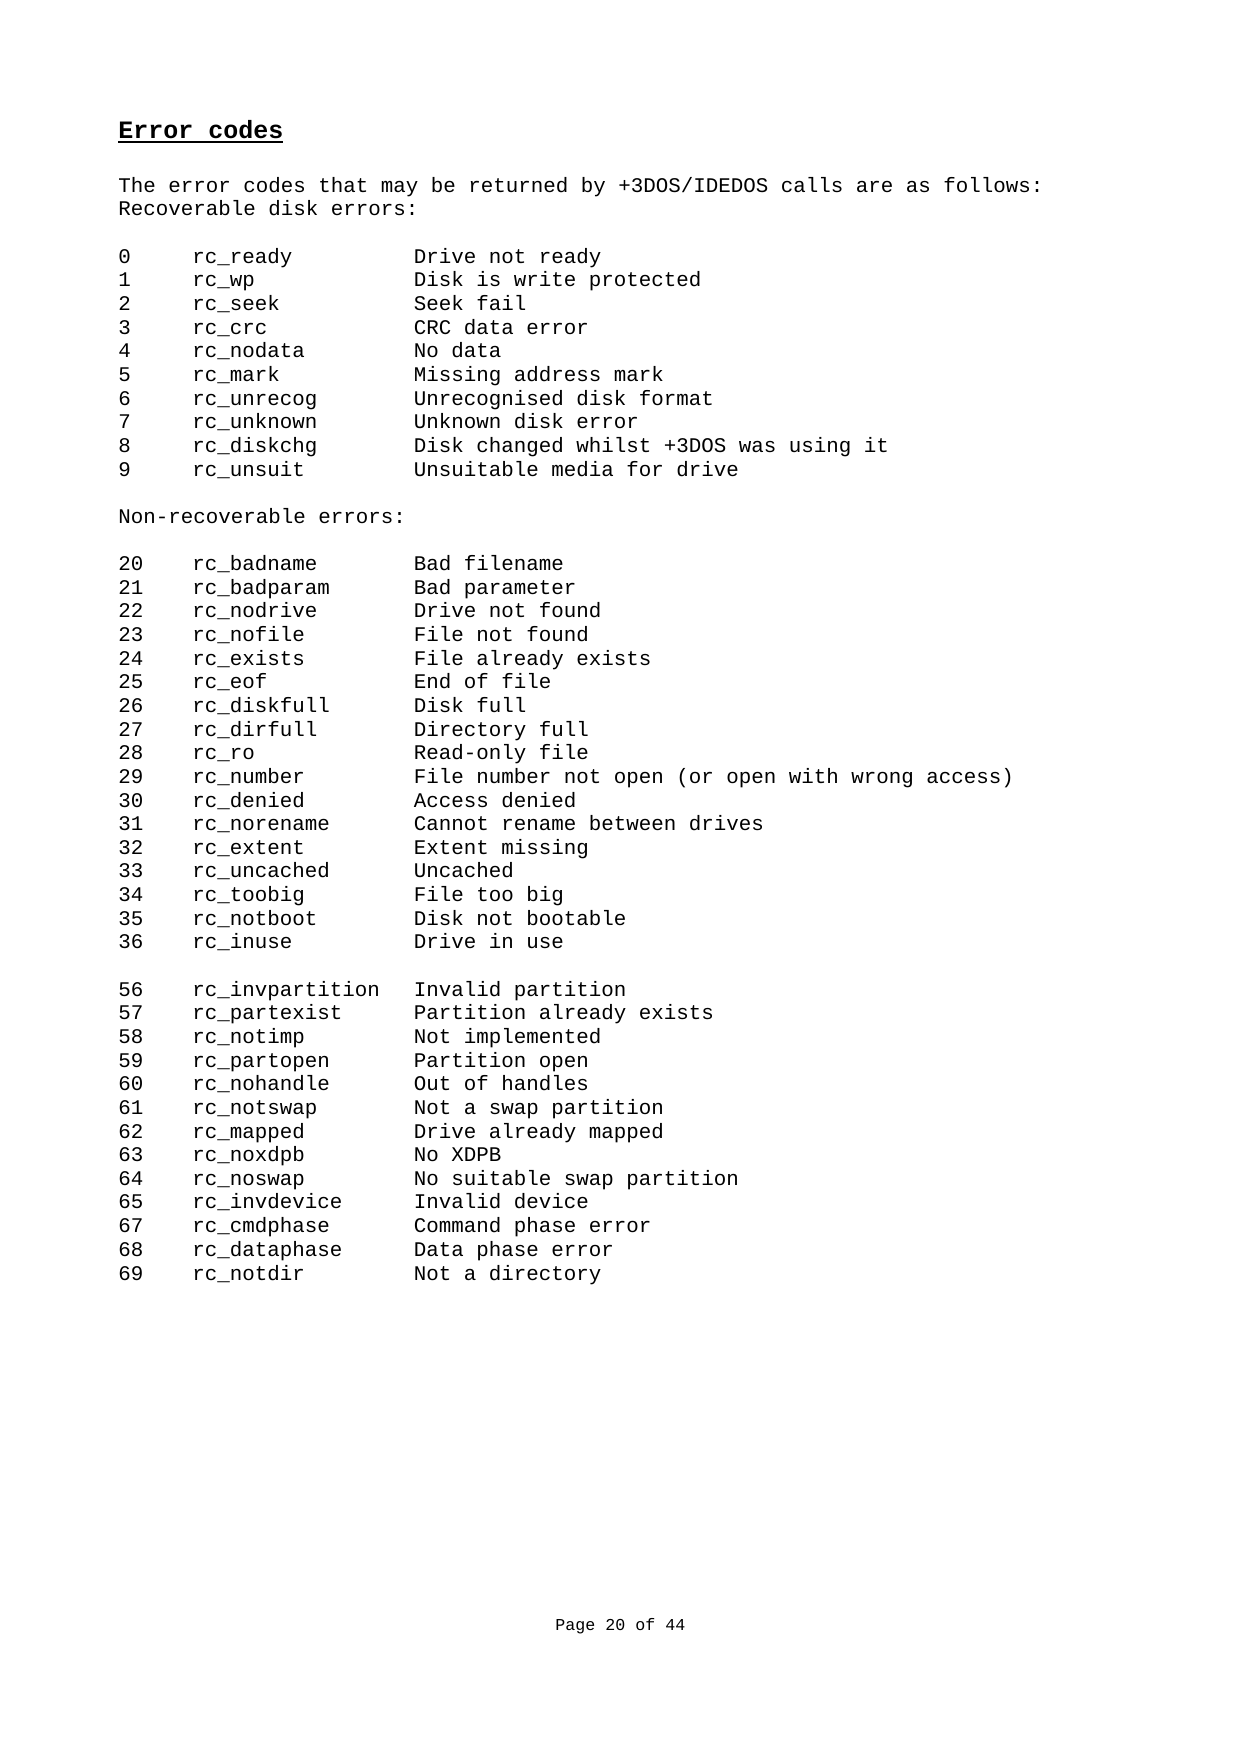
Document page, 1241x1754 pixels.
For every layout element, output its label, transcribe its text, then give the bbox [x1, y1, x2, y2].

text 65 rc_invdevice Invalid device [118, 1192, 1122, 1215]
text 6 rc_unrecog Unrecognised disk format [118, 388, 1122, 411]
text 24 rc_exists File already exists [118, 648, 1122, 671]
text 57 rc_partexist Partition already exists [118, 1002, 1122, 1026]
text Recoverable disk errors: [118, 198, 1122, 222]
text 32 rc_extent Extent missing [118, 837, 1122, 861]
text 1 rc_wp Disk is write protected [118, 269, 1122, 293]
text 20 rc_badname Bad filename [118, 553, 1122, 577]
text 9 rc_unsuit Unsuitable media for drive [118, 458, 1122, 482]
text 61 rc_notswap Not a swap partition [118, 1097, 1122, 1121]
text 31 rc_norename Cannot rename between drives [118, 813, 1122, 837]
text 60 rc_nohandle Out of handles [118, 1073, 1122, 1097]
text 36 rc_inuse Drive in use [118, 931, 1122, 955]
text 35 rc_notboot Disk not bootable [118, 908, 1122, 931]
text 8 rc_diskchg Disk changed whilst +3DOS was using it [118, 435, 1122, 458]
text 23 rc_nofile File not found [118, 624, 1122, 648]
text 7 rc_unknown Unknown disk error [118, 411, 1122, 435]
text 56 rc_invpartition Invalid partition [118, 979, 1122, 1002]
text Non-recoverable errors: [118, 506, 1122, 529]
text The error codes that may be returned by +3DOS/IDEDOS calls are as follows: [118, 175, 1122, 198]
text 26 rc_diskfull Disk full [118, 695, 1122, 719]
text 3 rc_crc CRC data error [118, 317, 1122, 340]
text 58 rc_notimp Not implemented [118, 1026, 1122, 1050]
text 33 rc_uncached Uncached [118, 861, 1122, 884]
text 5 rc_mark Missing address mark [118, 364, 1122, 388]
text 59 rc_partopen Partition open [118, 1050, 1122, 1073]
text 64 rc_noswap No suitable swap partition [118, 1168, 1122, 1192]
text 21 rc_badparam Bad parameter [118, 577, 1122, 600]
text 30 rc_denied Access denied [118, 789, 1122, 813]
text 27 rc_dirfull Directory full [118, 719, 1122, 742]
text 25 rc_eof End of file [118, 671, 1122, 695]
text 69 rc_notdir Not a directory [118, 1262, 1122, 1286]
text Error codes [118, 118, 1122, 146]
text 62 rc_mapped Drive already mapped [118, 1121, 1122, 1144]
text 29 rc_number File number not open (or open with wrong access) [118, 766, 1122, 789]
text 63 rc_noxdpb No XDPB [118, 1144, 1122, 1168]
text 22 rc_nodrive Drive not found [118, 600, 1122, 624]
text 68 rc_dataphase Data phase error [118, 1239, 1122, 1262]
text 67 rc_cmdphase Command phase error [118, 1215, 1122, 1239]
text 34 rc_toobig File too big [118, 884, 1122, 908]
text 28 rc_ro Read-only file [118, 742, 1122, 766]
text 0 rc_ready Drive not ready [118, 246, 1122, 269]
text 2 rc_seek Seek fail [118, 293, 1122, 317]
text 4 rc_nodata No data [118, 340, 1122, 364]
